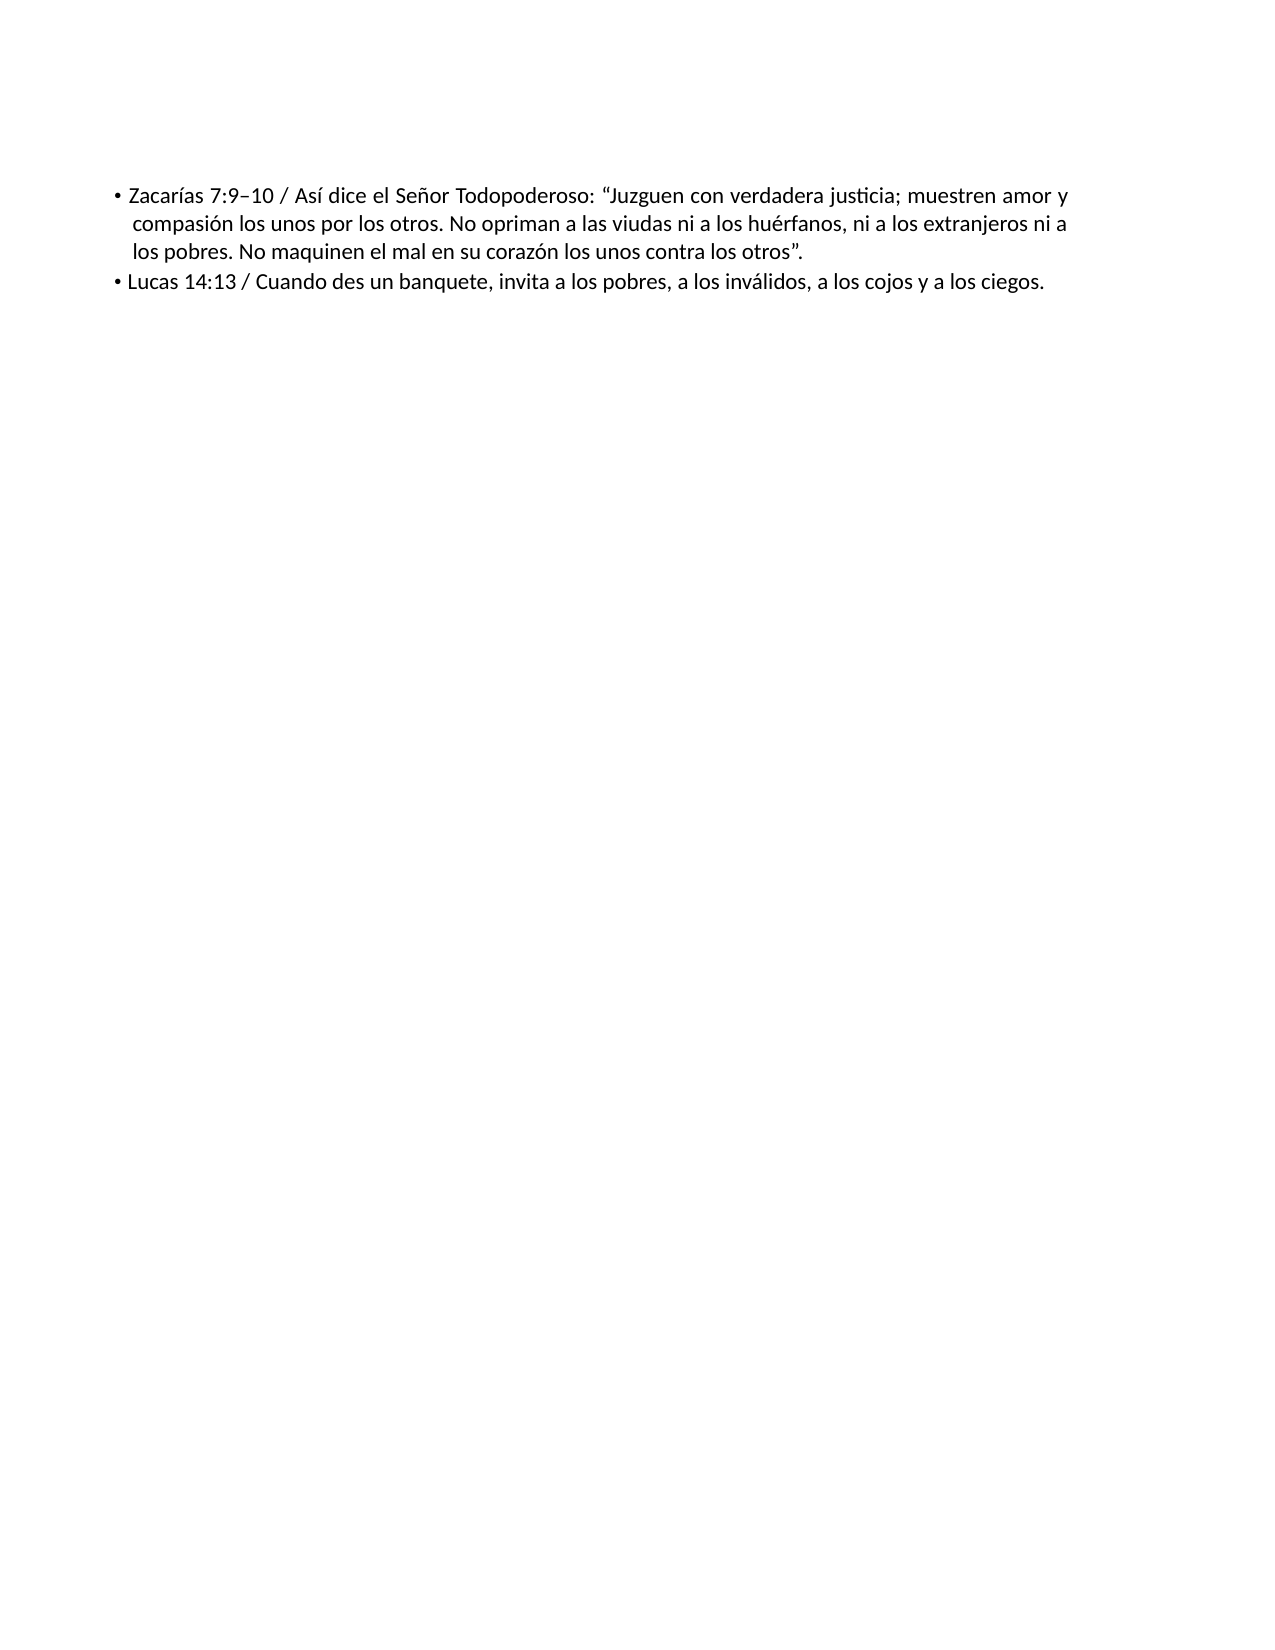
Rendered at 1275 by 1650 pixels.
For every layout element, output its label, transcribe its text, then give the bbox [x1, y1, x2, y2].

text • Zacarías 7:9–10 / Así dice el Señor Todopoderoso: “Juzguen con verdadera justicia; muestren amor y compasión los unos por los otros. No opriman a las viudas ni a los huérfanos, ni a los extranjeros ni a los pobres. No maquinen el mal en su corazón los unos contra los otros”. [114, 181, 1070, 266]
text • Lucas 14:13 / Cuando des un banquete, invita a los pobres, a los inválidos, a los cojos y a los ciegos. [114, 267, 1163, 295]
